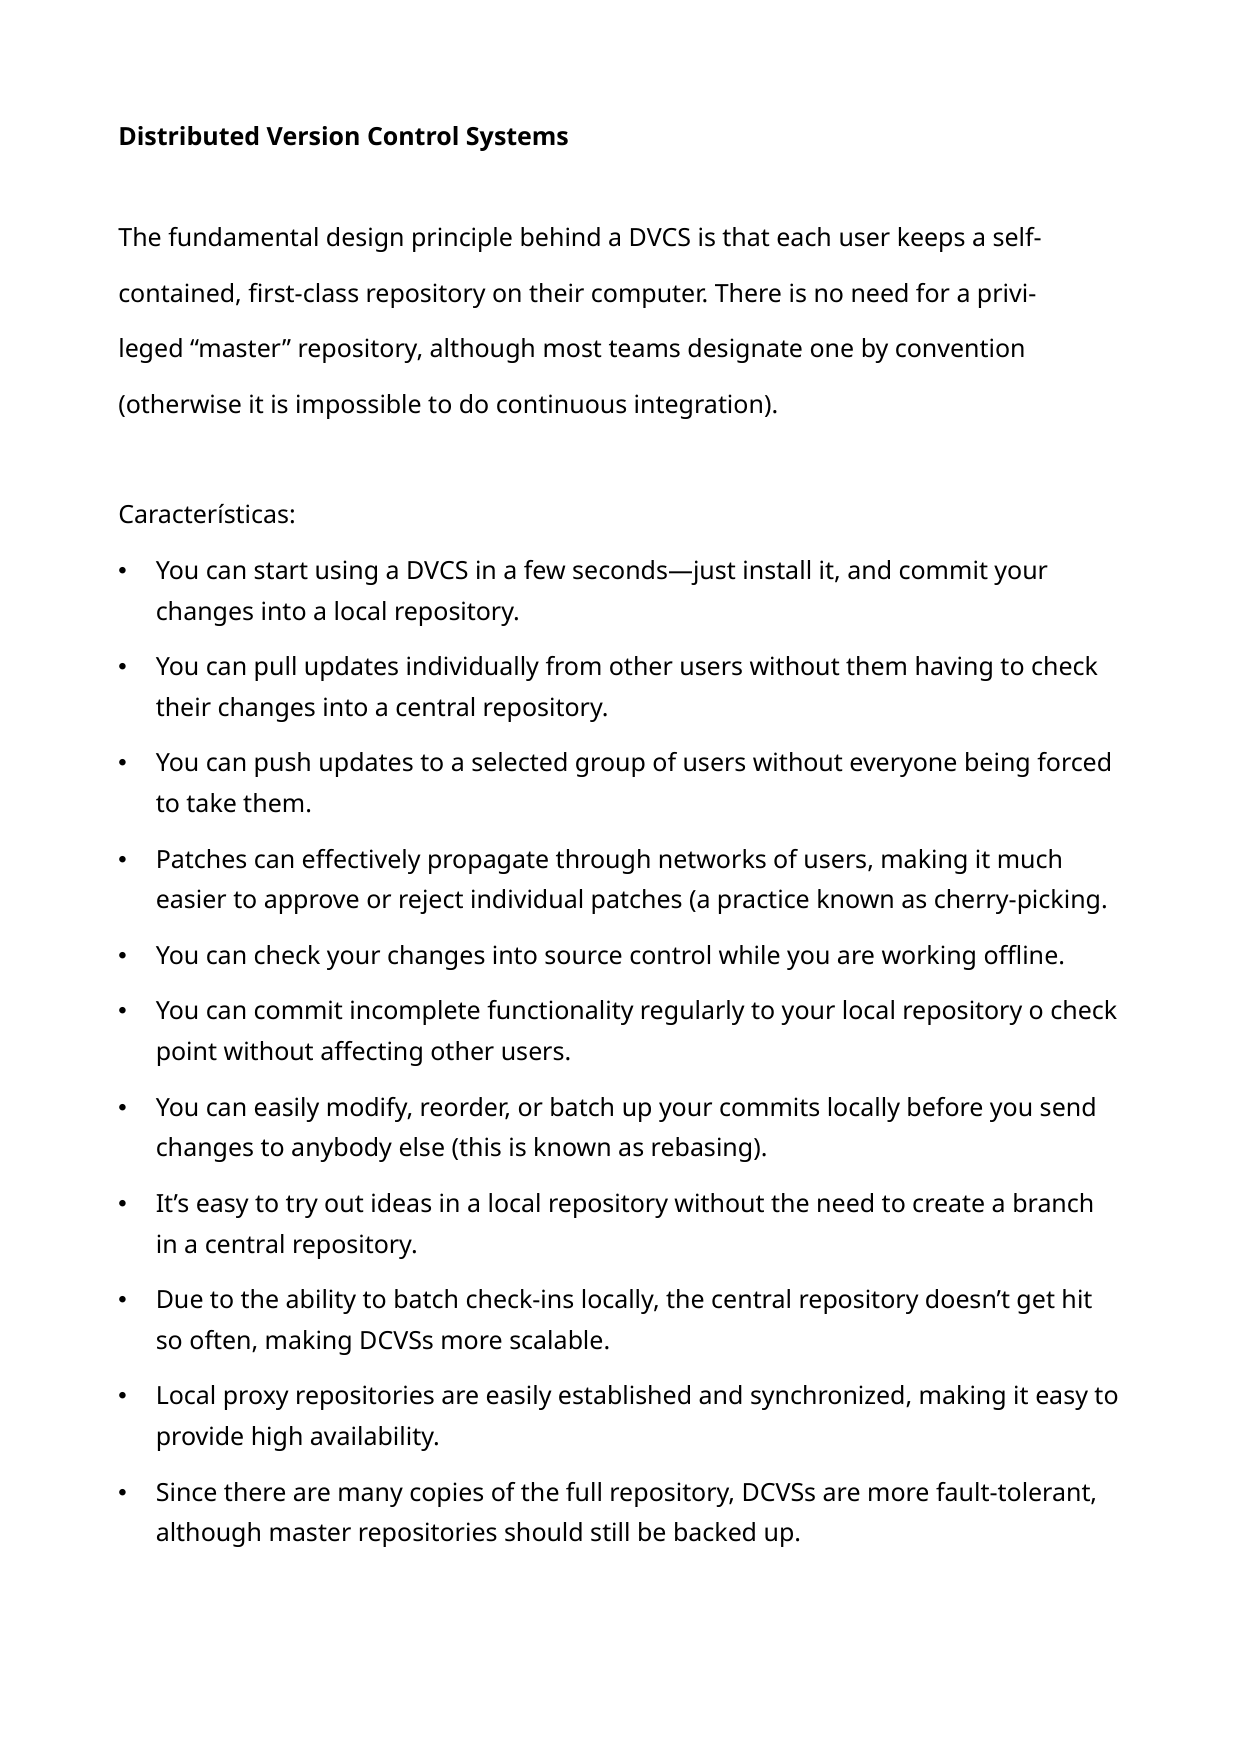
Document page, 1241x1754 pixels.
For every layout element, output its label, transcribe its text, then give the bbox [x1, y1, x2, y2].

list It’s easy to try out ideas in a local repository without the need to create a branch in a central repository. [118, 1186, 1122, 1260]
text Características: [118, 497, 1122, 531]
list You can easily modify, reorder, or batch up your commits locally before you send changes to anybody else (this is known as rebasing). [118, 1089, 1122, 1164]
text The fundamental design principle behind a DVCS is that each user keeps a self- [118, 220, 1122, 254]
list Since there are many copies of the full repository, DCVSs are more fault-tolerant, although master repositories should still be backed up. [118, 1474, 1122, 1549]
list You can push updates to a selected group of users without everyone being forced to take them. [118, 745, 1122, 820]
text (otherwise it is impossible to do continuous integration). [118, 386, 1122, 420]
subtitle Distributed Version Control Systems [118, 118, 1122, 152]
list You can start using a DVCS in a few seconds—just install it, and commit your changes into a local repository. [118, 553, 1122, 627]
text contained, first-class repository on their computer. There is no need for a privi- [118, 276, 1122, 309]
list Local proxy repositories are easily established and synchronized, making it easy to provide high availability. [118, 1378, 1122, 1453]
list Patches can effectively propagate through networks of users, making it much easier to approve or reject individual patches (a practice known as cherry-picking. [118, 841, 1122, 916]
list You can check your changes into source control while you are working offline. [118, 938, 1122, 972]
text leged “master” repository, although most teams designate one by convention [118, 331, 1122, 365]
list You can pull updates individually from other users without them having to check their changes into a central repository. [118, 649, 1122, 724]
list Due to the ability to batch check-ins locally, the central repository doesn’t get hit so often, making DCVSs more scalable. [118, 1282, 1122, 1357]
list You can commit incomplete functionality regularly to your local repository o check point without affecting other users. [118, 993, 1122, 1068]
